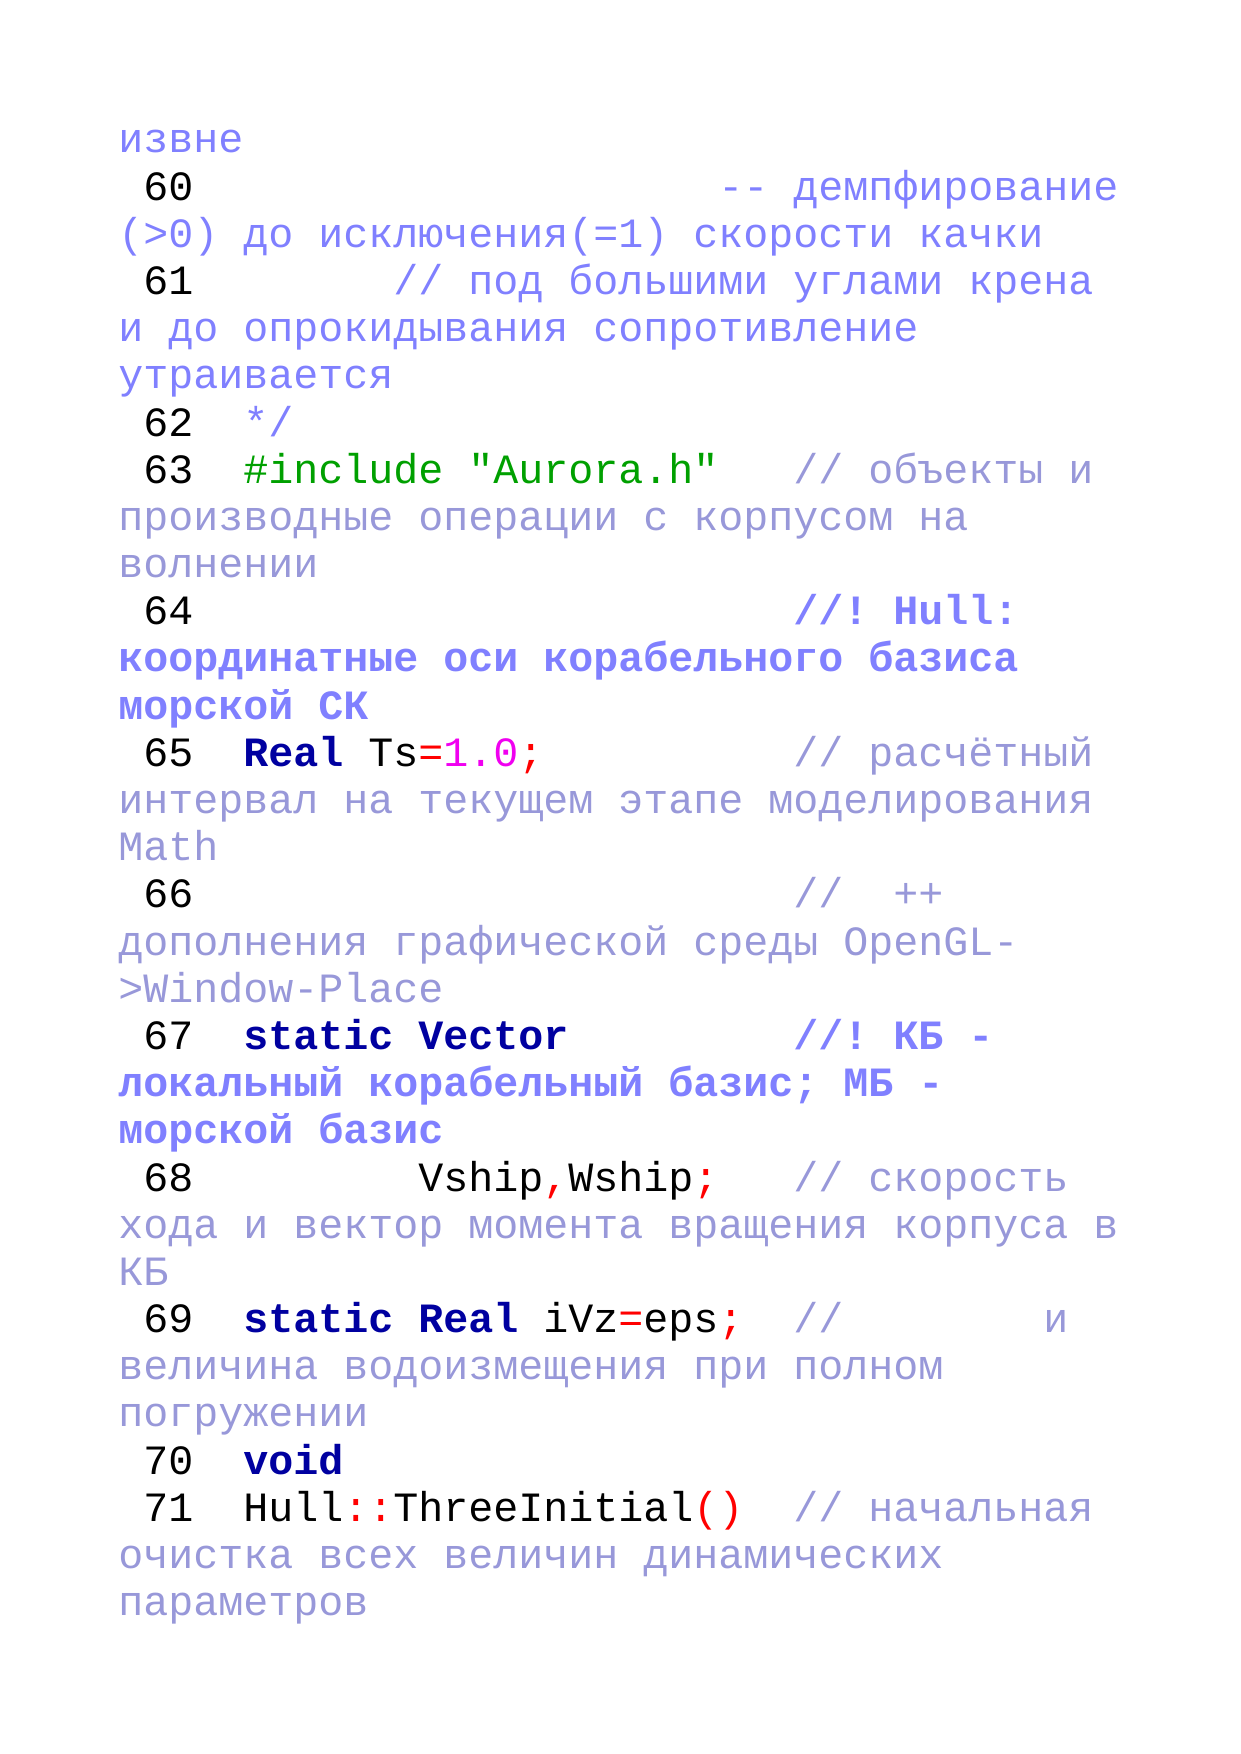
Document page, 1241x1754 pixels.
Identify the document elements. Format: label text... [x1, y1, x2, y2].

subtitle 65 Real Ts=1.0; // расчётный интервал на текущем этапе моделирования Math [118, 732, 1122, 873]
subtitle 69 static Real iVz=eps; // и величина водоизмещения при полном погружении [118, 1298, 1122, 1439]
subtitle 68 Vship,Wship; // скорость хода и вектор момента вращения корпуса в КБ [118, 1156, 1122, 1298]
subtitle 62 */ [118, 401, 1122, 448]
subtitle 60 -- демпфирование (>0) до исключения(=1) скорости качки [118, 165, 1122, 260]
subtitle 61 // под большими углами крена и до опрокидывания сопротивление утраивается [118, 260, 1122, 401]
subtitle 70 void [118, 1439, 1122, 1487]
subtitle 64 //! Hull: координатные оси корабельного базиса морской СК [118, 590, 1122, 732]
subtitle 63 #include "Aurora.h" // объекты и производные операции с корпусом на волнении [118, 448, 1122, 590]
subtitle 67 static Vector //! КБ - локальный корабельный базис; МБ - морской базис [118, 1015, 1122, 1156]
subtitle 66 // ++ дополнения графической среды OpenGL->Window-Place [118, 873, 1122, 1015]
subtitle извне [118, 118, 1122, 165]
subtitle 71 Hull::ThreeInitial() // начальная очистка всех величин динамических параметров [118, 1487, 1122, 1628]
